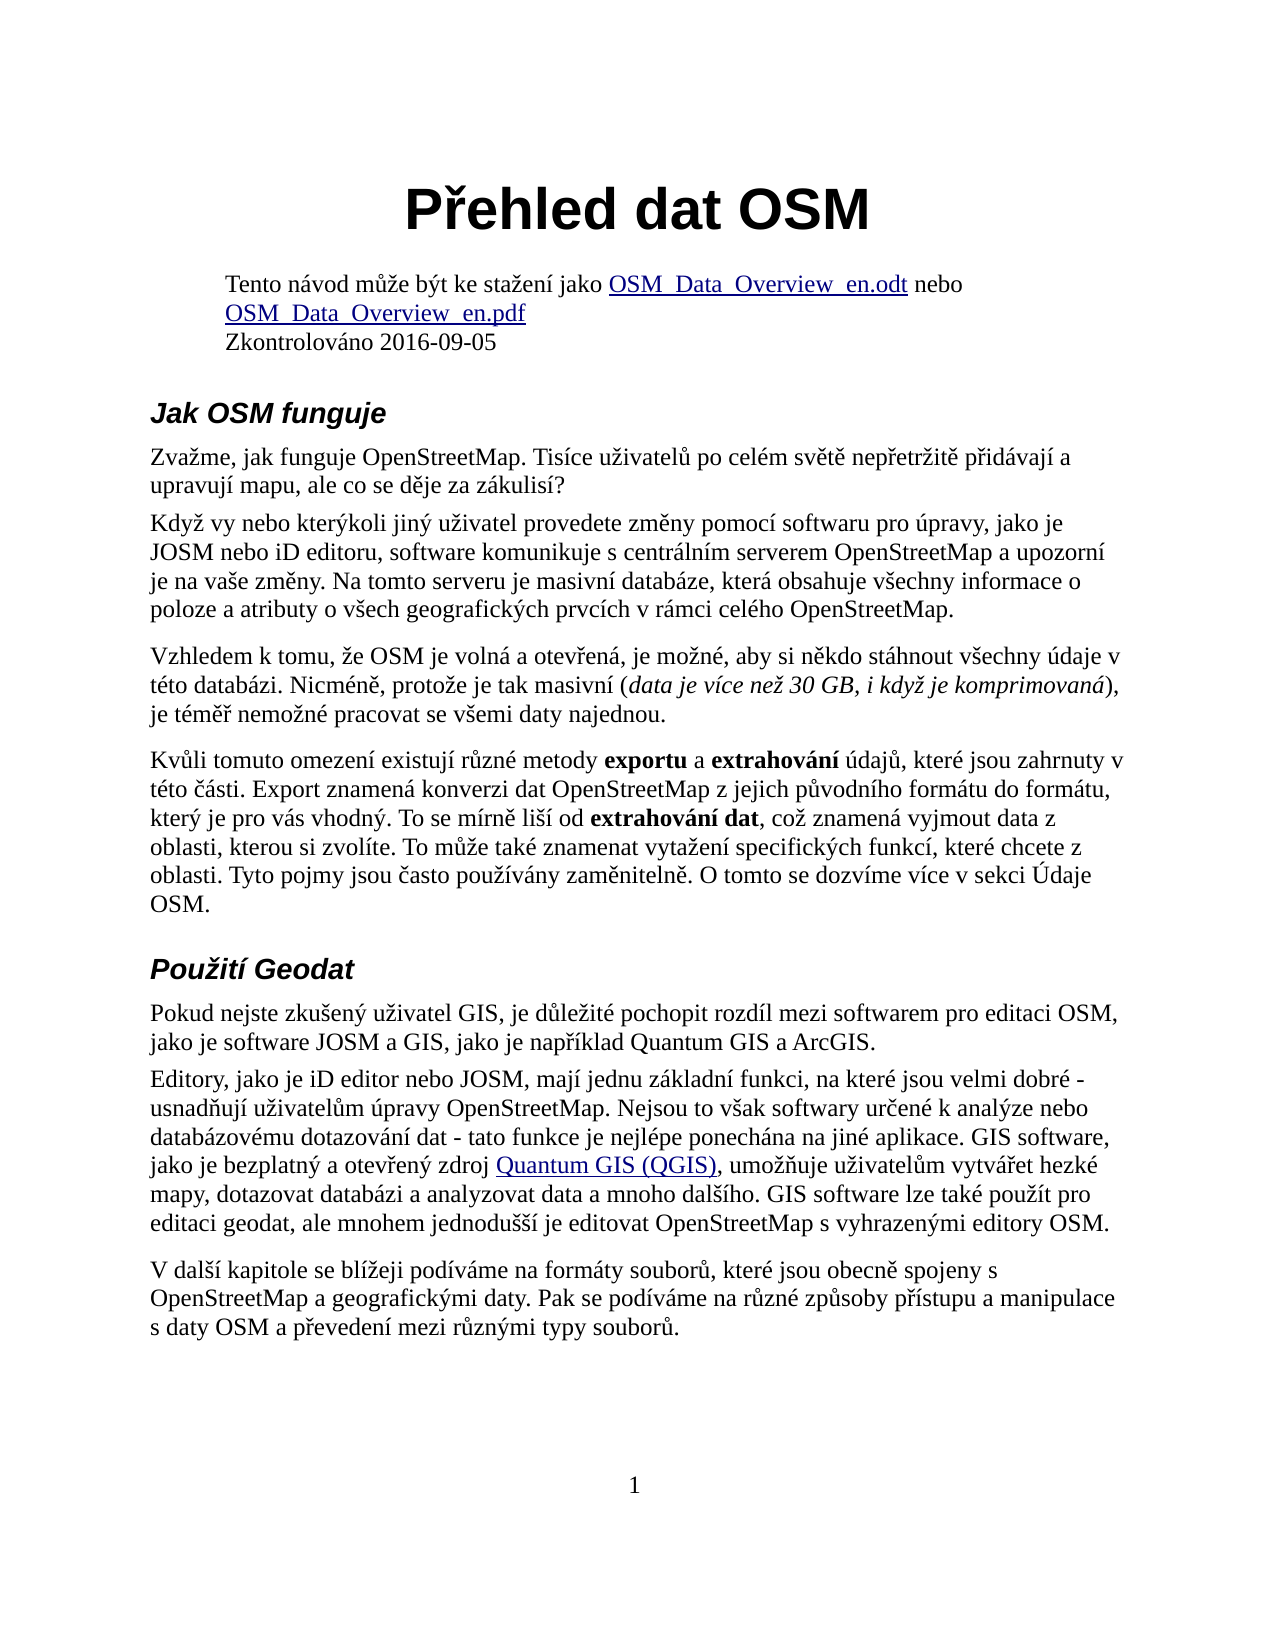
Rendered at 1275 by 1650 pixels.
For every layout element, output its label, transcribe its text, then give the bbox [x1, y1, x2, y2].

text Pokud nejste zkušený uživatel GIS, je důležité pochopit rozdíl mezi softwarem pro editaci OSM, jako je software JOSM a GIS, jako je například Quantum GIS a ArcGIS. [150, 998, 1125, 1055]
text Vzhledem k tomu, že OSM je volná a otevřená, je možné, aby si někdo stáhnout všechny údaje v této databázi. Nicméně, protože je tak masivní (data je více než 30 GB, i když je komprimovaná), je téměř nemožné pracovat se všemi daty najednou. [150, 641, 1125, 727]
subtitle Použití Geodat [150, 952, 1125, 985]
text Zvažme, jak funguje OpenStreetMap. Tisíce uživatelů po celém světě nepřetržitě přidávají a upravují mapu, ale co se děje za zákulisí? [150, 442, 1125, 499]
text Kvůli tomuto omezení existují různé metody exportu a extrahování údajů, které jsou zahrnuty v této části. Export znamená konverzi dat OpenStreetMap z jejich původního formátu do formátu, který je pro vás vhodný. To se mírně liší od extrahování dat, což znamená vyjmout data z oblasti, kterou si zvolíte. To může také znamenat vytažení specifických funkcí, které chcete z oblasti. Tyto pojmy jsou často používány zaměnitelně. O tomto se dozvíme více v sekci Údaje OSM. [150, 745, 1125, 918]
title Přehled dat OSM [150, 175, 1125, 242]
text Editory, jako je iD editor nebo JOSM, mají jednu základní funkci, na které jsou velmi dobré - usnadňují uživatelům úpravy OpenStreetMap. Nejsou to však softwary určené k analýze nebo databázovému dotazování dat - tato funkce je nejlépe ponechána na jiné aplikace. GIS software, jako je bezplatný a otevřený zdroj Quantum GIS (QGIS), umožňuje uživatelům vytvářet hezké mapy, dotazovat databázi a analyzovat data a mnoho dalšího. GIS software lze také použít pro editaci geodat, ale mnohem jednodušší je editovat OpenStreetMap s vyhrazenými editory OSM. [150, 1064, 1125, 1237]
text Tento návod může být ke stažení jako OSM_Data_Overview_en.odt nebo OSM_Data_Overview_en.pdf Zkontrolováno 2016-09-05 [225, 269, 1125, 356]
text Když vy nebo kterýkoli jiný uživatel provedete změny pomocí softwaru pro úpravy, jako je JOSM nebo iD editoru, software komunikuje s centrálním serverem OpenStreetMap a upozorní je na vaše změny. Na tomto serveru je masivní databáze, která obsahuje všechny informace o poloze a atributy o všech geografických prvcích v rámci celého OpenStreetMap. [150, 508, 1125, 623]
text V další kapitole se blížeji podíváme na formáty souborů, které jsou obecně spojeny s OpenStreetMap a geografickými daty. Pak se podíváme na různé způsoby přístupu a manipulace s daty OSM a převedení mezi různými typy souborů. [150, 1255, 1125, 1341]
subtitle Jak OSM funguje [150, 396, 1125, 429]
